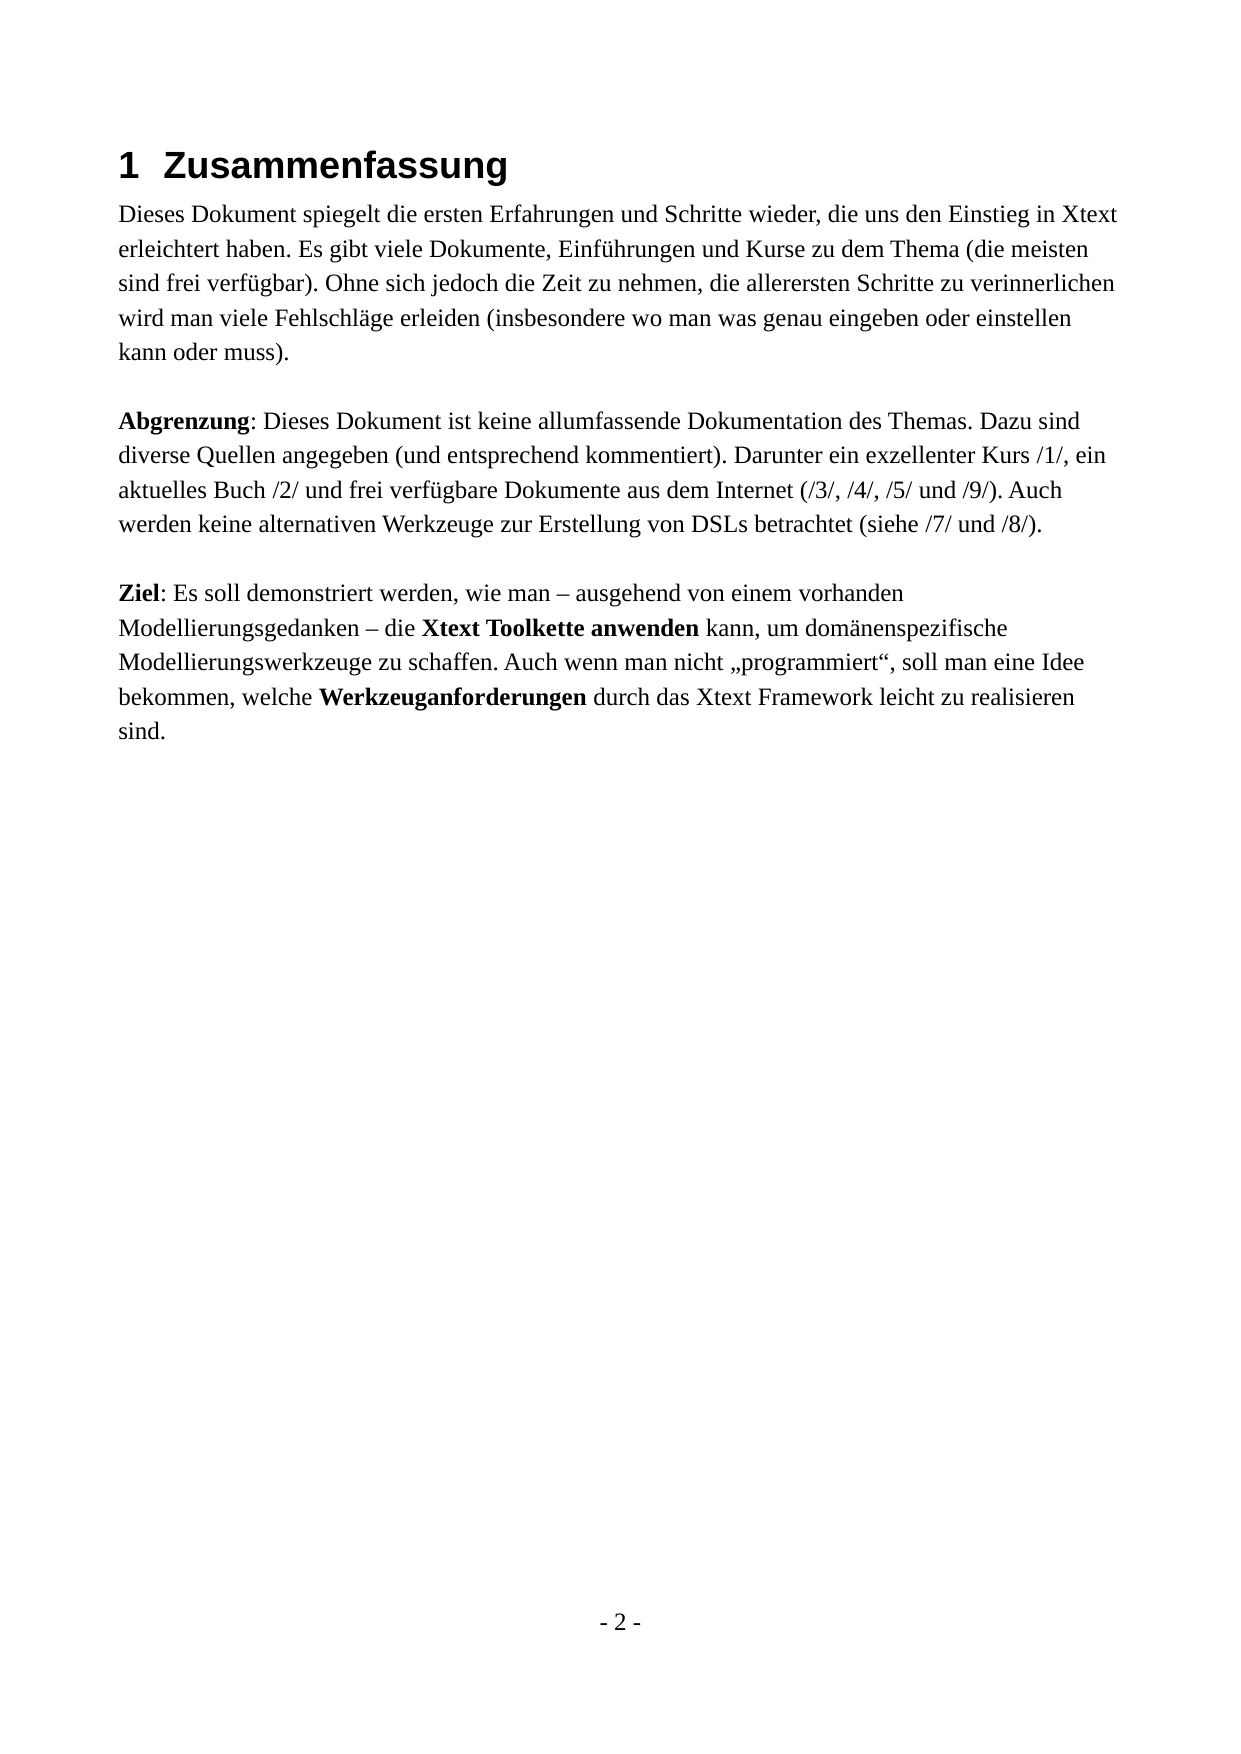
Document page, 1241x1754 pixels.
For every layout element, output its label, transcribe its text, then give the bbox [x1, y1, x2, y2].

subtitle Zusammenfassung [118, 143, 1122, 187]
text Ziel: Es soll demonstriert werden, wie man – ausgehend von einem vorhanden Modellierungsgedanken – die Xtext Toolkette anwenden kann, um domänenspezifische Modellierungswerkzeuge zu schaffen. Auch wenn man nicht „programmiert“, soll man eine Idee bekommen, welche Werkzeuganforderungen durch das Xtext Framework leicht zu realisieren sind. [118, 578, 1122, 745]
text Dieses Dokument spiegelt die ersten Erfahrungen und Schritte wieder, die uns den Einstieg in Xtext erleichtert haben. Es gibt viele Dokumente, Einführungen und Kurse zu dem Thema (die meisten sind frei verfügbar). Ohne sich jedoch die Zeit zu nehmen, die allerersten Schritte zu verinnerlichen wird man viele Fehlschläge erleiden (insbesondere wo man was genau eingeben oder einstellen kann oder muss). [118, 199, 1122, 366]
text Abgrenzung: Dieses Dokument ist keine allumfassende Dokumentation des Themas. Dazu sind diverse Quellen angegeben (und entsprechend kommentiert). Darunter ein exzellenter Kurs /1/, ein aktuelles Buch /2/ und frei verfügbare Dokumente aus dem Internet (/3/, /4/, /5/ und /9/). Auch werden keine alternativen Werkzeuge zur Erstellung von DSLs betrachtet (siehe /7/ und /8/). [118, 406, 1122, 538]
